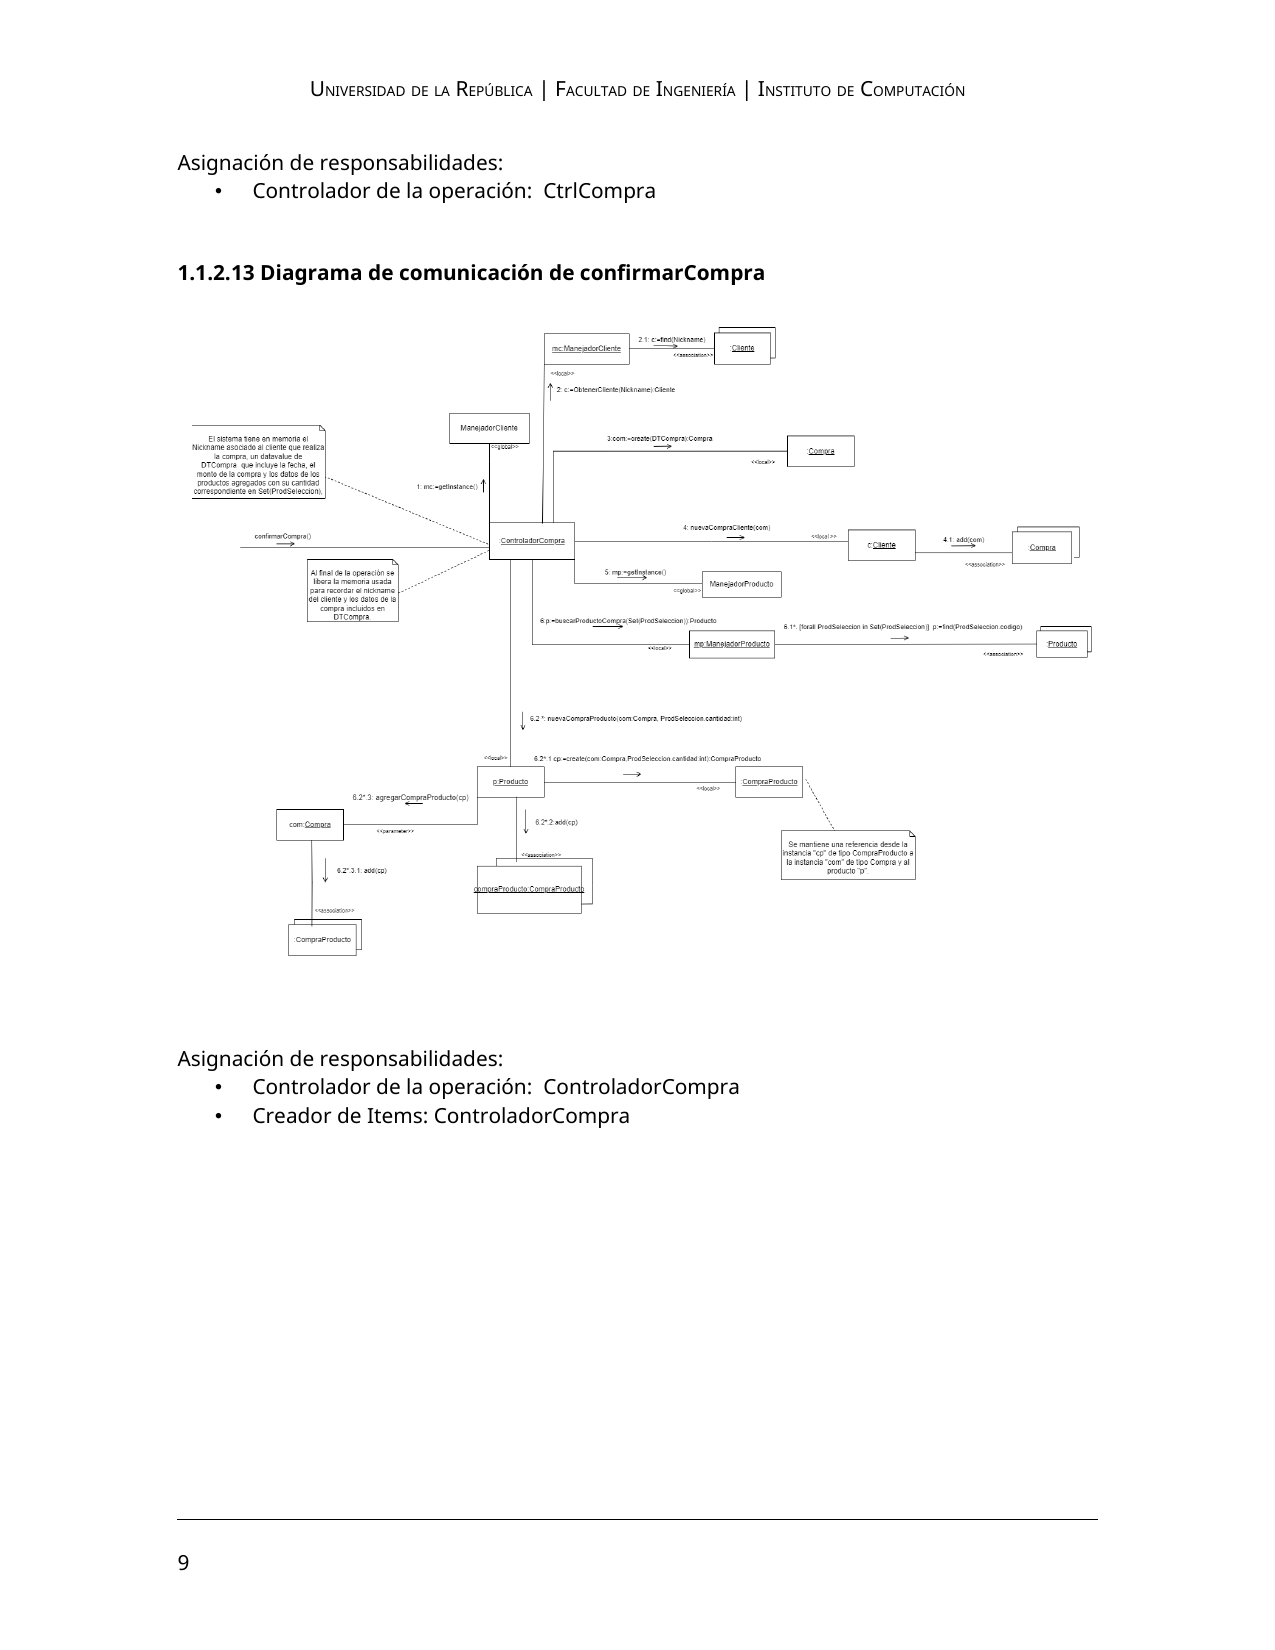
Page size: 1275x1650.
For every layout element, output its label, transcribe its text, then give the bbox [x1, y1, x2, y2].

list Controlador de la operación: CtrlCompra [215, 176, 1098, 204]
text Asignación de responsabilidades: [177, 148, 1098, 176]
picture [192, 327, 1092, 956]
subtitle 1.1.2.13 Diagrama de comunicación de confirmarCompra [177, 258, 1098, 286]
list Controlador de la operación: ControladorCompra [215, 1072, 1098, 1101]
list Creador de Items: ControladorCompra [215, 1101, 1098, 1129]
text Asignación de responsabilidades: [177, 1044, 1098, 1072]
